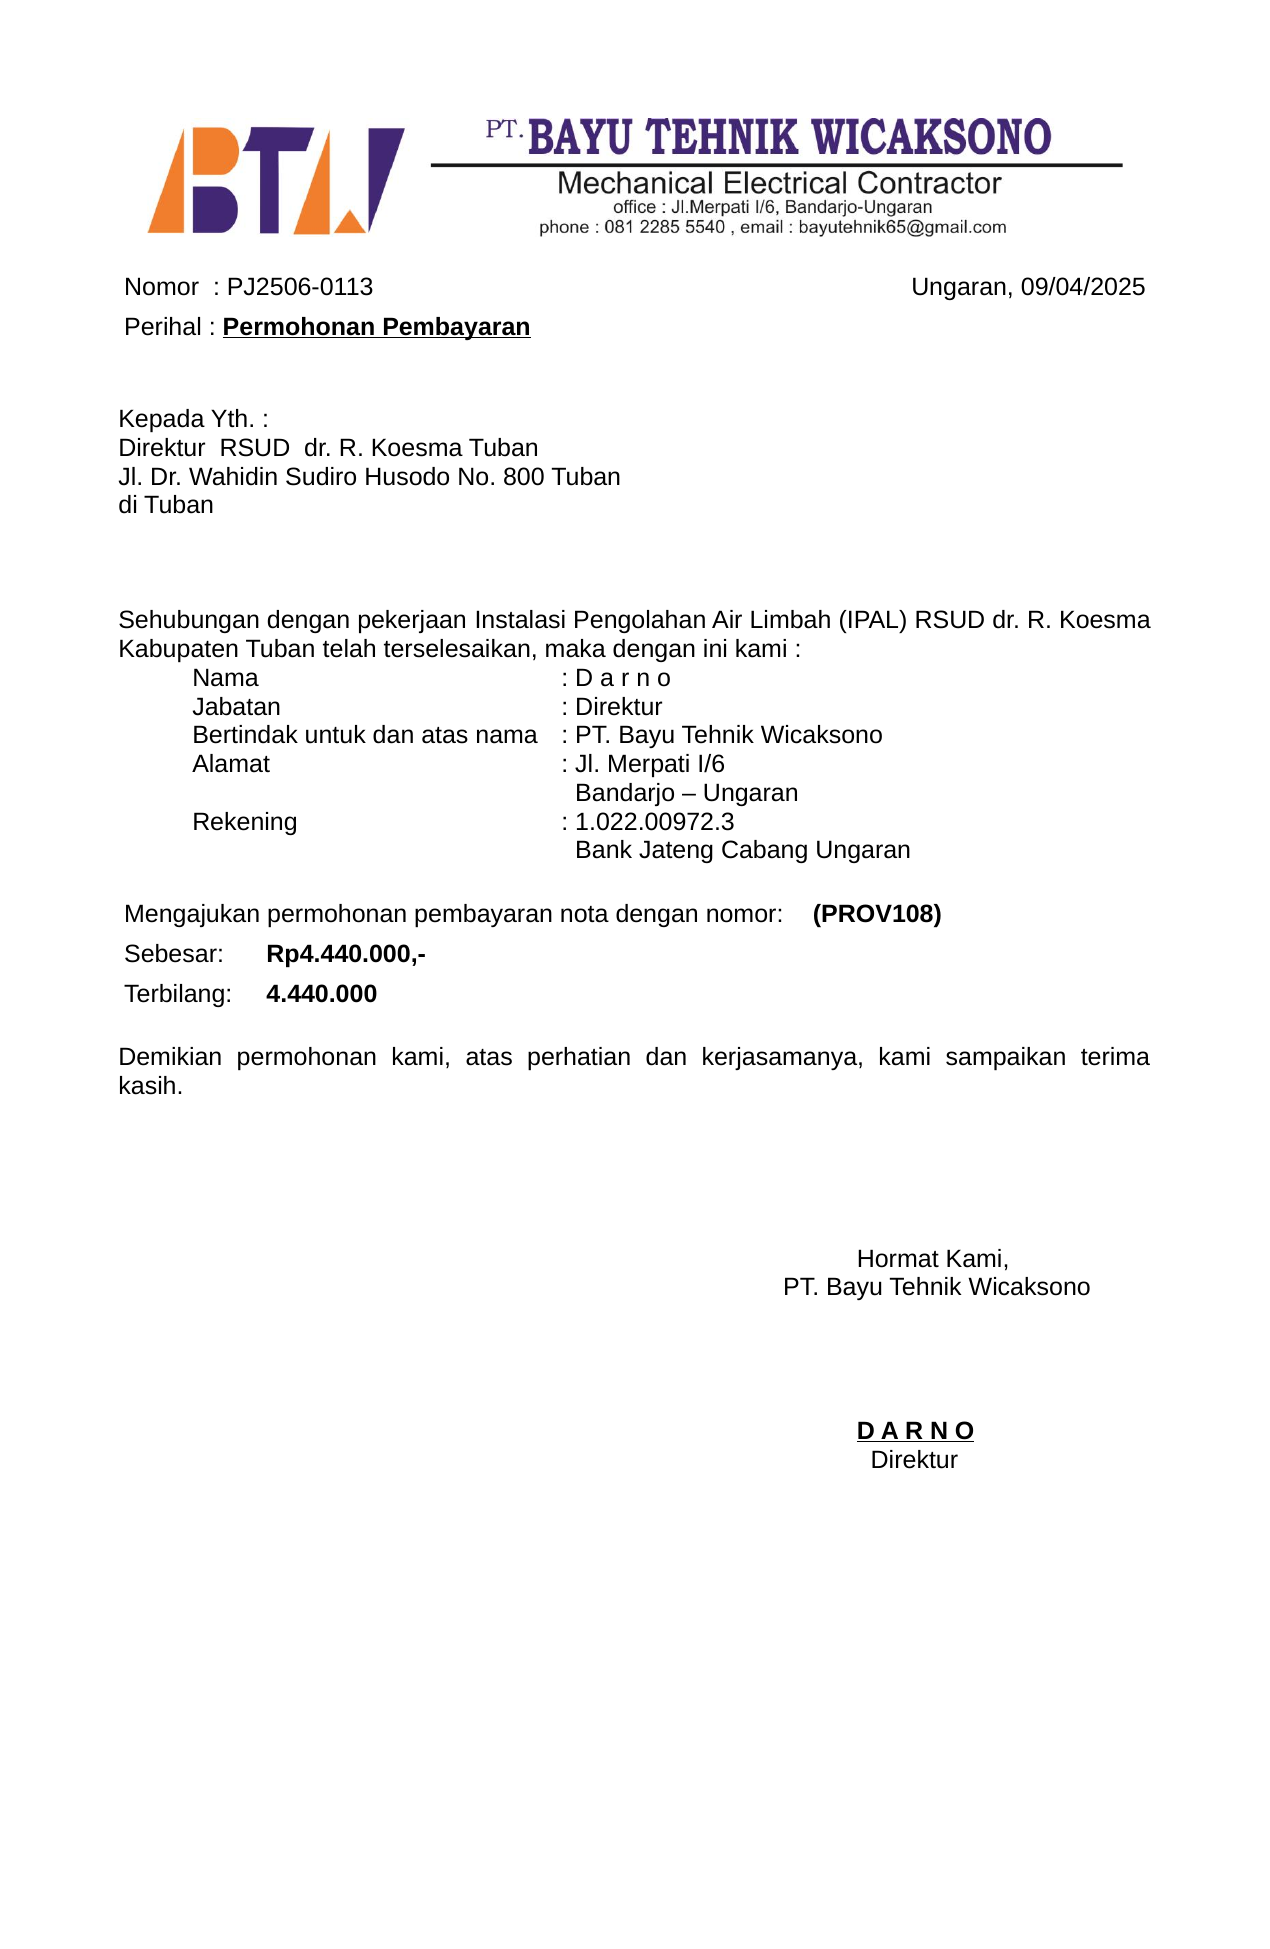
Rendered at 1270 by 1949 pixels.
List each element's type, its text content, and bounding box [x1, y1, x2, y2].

text Bank Jateng Cabang Ungaran [118, 835, 1152, 864]
table_cell Perihal : Permohonan Pembayaran [118, 306, 635, 347]
table_header Mengajukan permohonan pembayaran nota dengan nomor: [118, 893, 807, 933]
text Hormat Kami, [118, 1243, 1152, 1272]
text Rekening : 1.022.00972.3 [118, 807, 1152, 835]
text Alamat : Jl. Merpati I/6 [118, 749, 1152, 778]
text Jabatan : Direktur [118, 692, 1152, 720]
table_header Nomor : PJ2506-0113 [118, 266, 635, 306]
text Kepada Yth. : [118, 404, 1152, 433]
text Nama : D a r n o [118, 663, 1152, 692]
table_cell [635, 306, 1152, 347]
text Bertindak untuk dan atas nama : PT. Bayu Tehnik Wicaksono [118, 720, 1152, 749]
table_header (PROV108) [807, 893, 1152, 933]
table_cell Terbilang: [118, 973, 260, 1013]
text Direktur [118, 1445, 1152, 1473]
text Direktur RSUD dr. R. Koesma Tuban [118, 433, 1152, 462]
text D A R N O [118, 1416, 1152, 1445]
text Demikian permohonan kami, atas perhatian dan kerjasamanya, kami sampaikan terima kasih. [118, 1042, 1152, 1100]
text Sehubungan dengan pekerjaan Instalasi Pengolahan Air Limbah (IPAL) RSUD dr. R. Koesma Kabupaten Tuban telah terselesaikan, maka dengan ini kami : [118, 605, 1152, 663]
text Jl. Dr. Wahidin Sudiro Husodo No. 800 Tuban [118, 462, 1152, 490]
text PT. Bayu Tehnik Wicaksono [118, 1272, 1152, 1301]
text Bandarjo – Ungaran [118, 778, 1152, 807]
picture [147, 118, 1123, 237]
table_cell Sebesar: [118, 933, 260, 973]
table_cell Rp4.440.000,- [260, 933, 1152, 973]
table_header Ungaran, 09/04/2025 [635, 266, 1152, 306]
text di Tuban [118, 490, 1152, 519]
table_cell 4.440.000 [260, 973, 1152, 1013]
